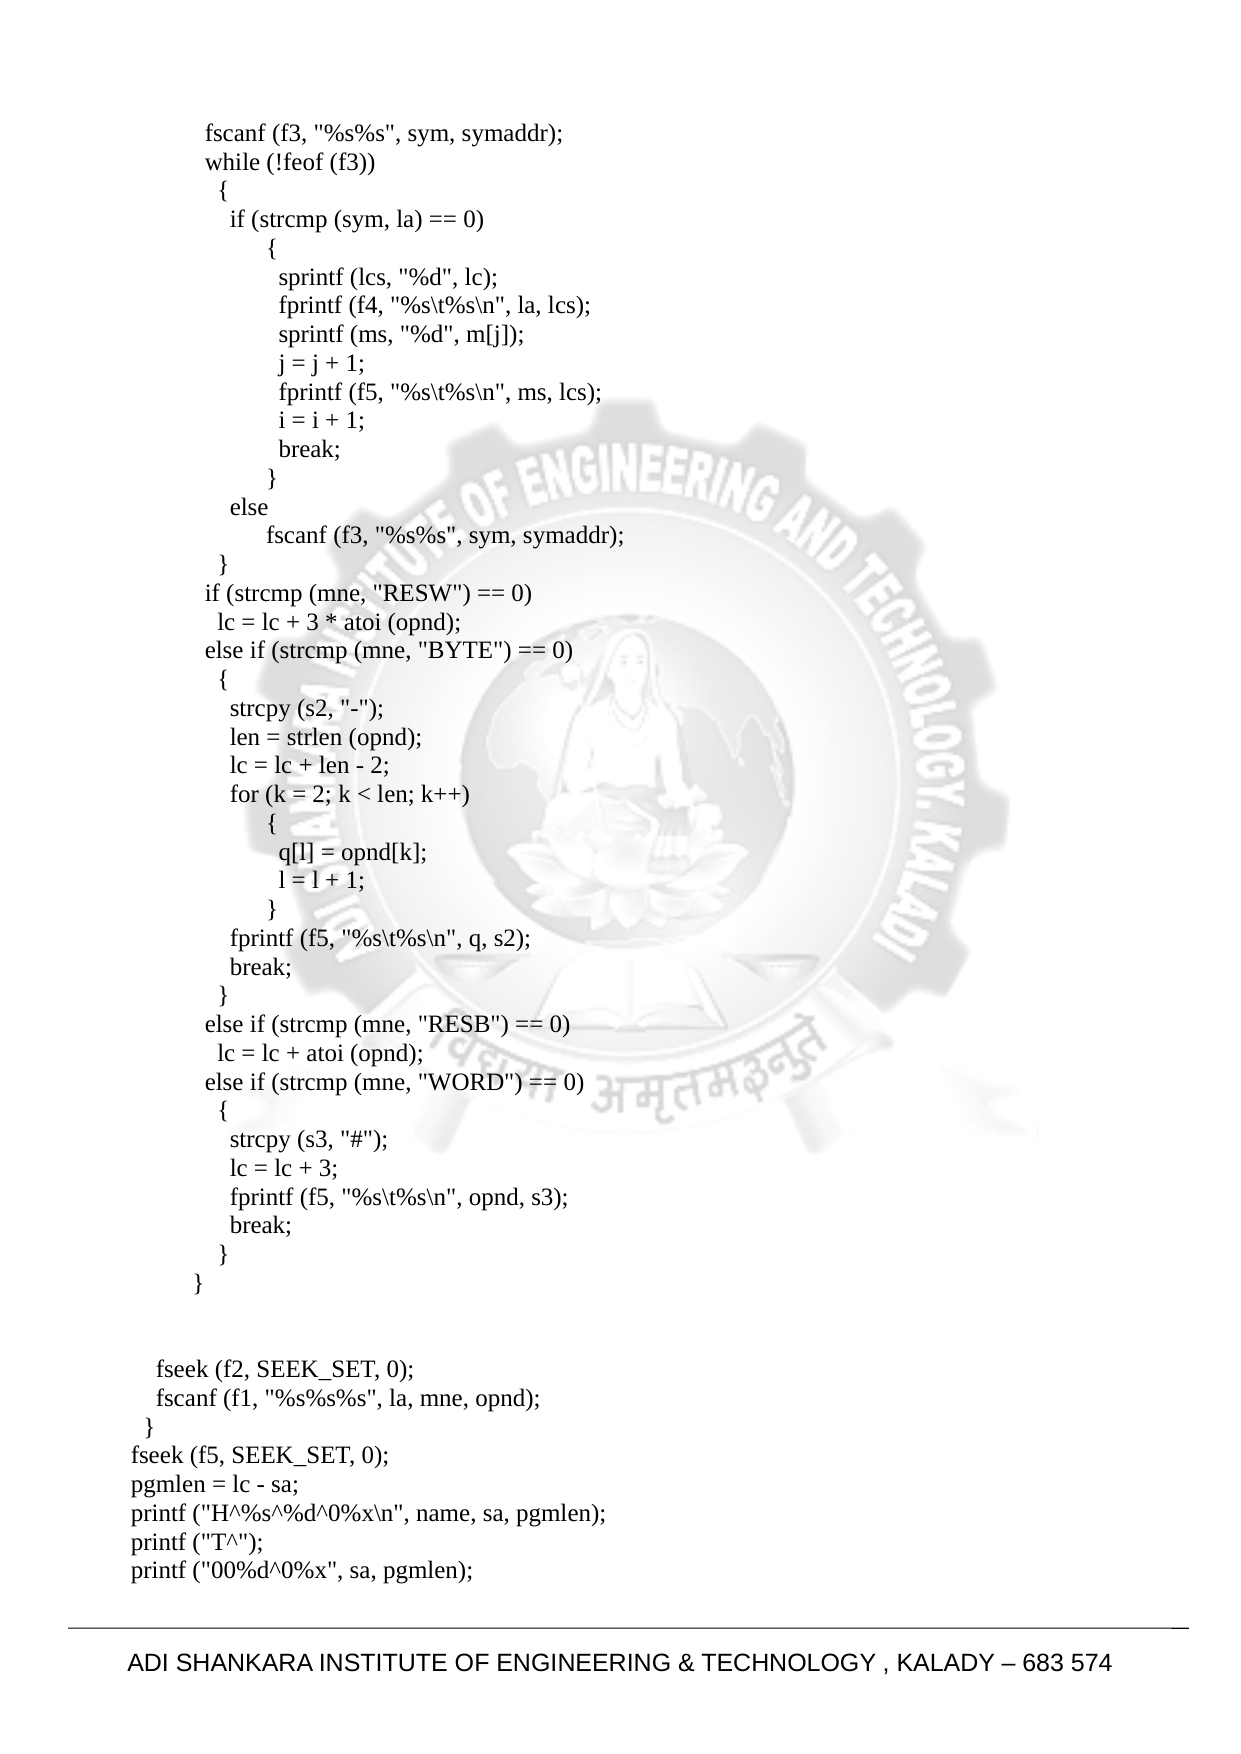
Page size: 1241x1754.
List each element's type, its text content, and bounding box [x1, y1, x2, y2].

text fscanf (f3, "%s%s", sym, symaddr); while (!feof (f3)) { if (strcmp (sym, la) == 0) { sprintf (lcs, "%d", lc); fprintf (f4, "%s\t%s\n", la, lcs); sprintf (ms, "%d", m[j]); j = j + 1; fprintf (f5, "%s\t%s\n", ms, lcs); i = i + 1; break; } else fscanf (f3, "%s%s", sym, symaddr); } if (strcmp (mne, "RESW") == 0) lc = lc + 3 * atoi (opnd); else if (strcmp (mne, "BYTE") == 0) { strcpy (s2, "-"); len = strlen (opnd); lc = lc + len - 2; for (k = 2; k < len; k++) { q[l] = opnd[k]; l = l + 1; } fprintf (f5, "%s\t%s\n", q, s2); break; } else if (strcmp (mne, "RESB") == 0) lc = lc + atoi (opnd); else if (strcmp (mne, "WORD") == 0) { strcpy (s3, "#"); lc = lc + 3; fprintf (f5, "%s\t%s\n", opnd, s3); break; } } fseek (f2, SEEK_SET, 0); fscanf (f1, "%s%s%s", la, mne, opnd); } fseek (f5, SEEK_SET, 0); pgmlen = lc - sa; printf ("H^%s^%d^0%x\n", name, sa, pgmlen); printf ("T^"); printf ("00%d^0%x", sa, pgmlen); [118, 118, 1122, 1584]
